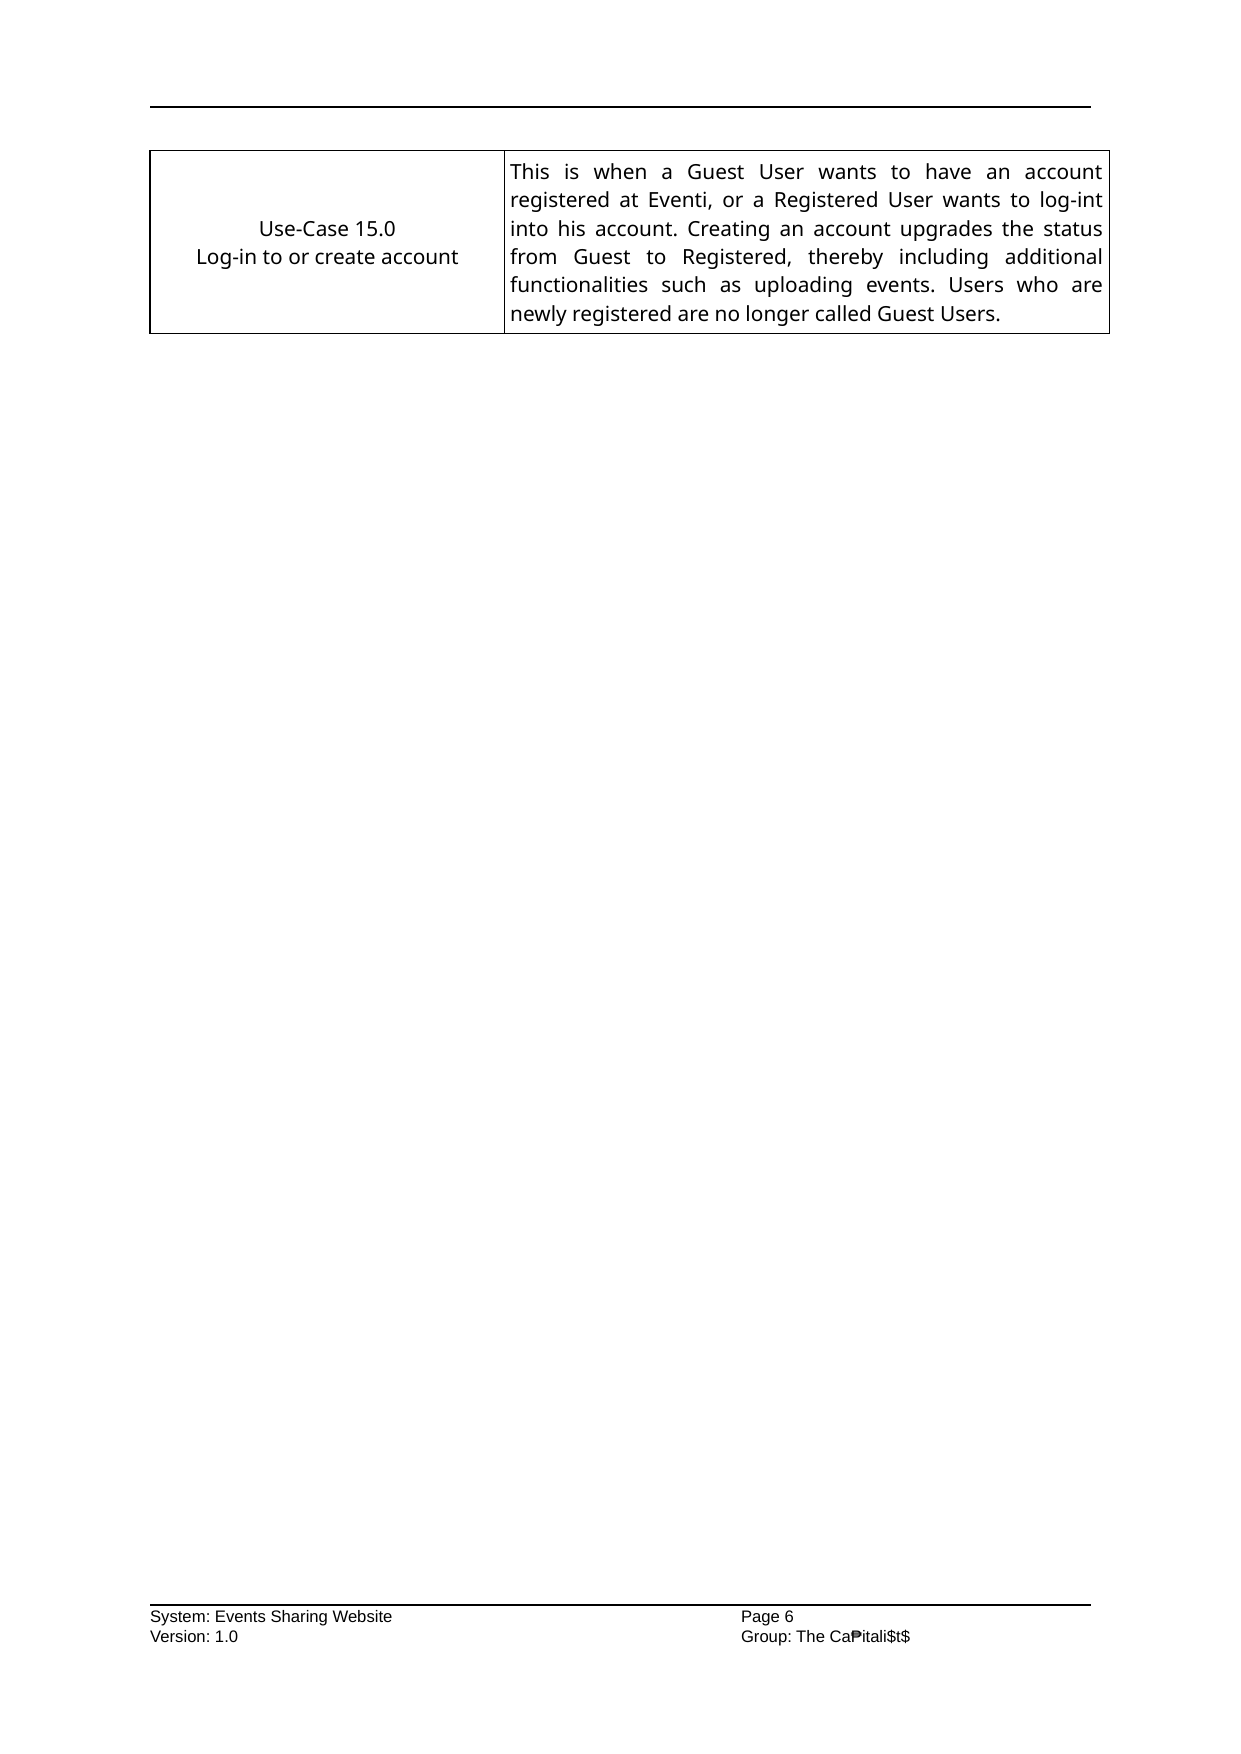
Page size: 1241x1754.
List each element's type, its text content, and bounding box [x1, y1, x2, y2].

table_cell This is when a Guest User wants to have an account registered at Eventi, or a Registered User wants to log-int into his account. Creating an account upgrades the status from Guest to Registered, thereby including additional functionalities such as uploading events. Users who are newly registered are no longer called Guest Users. [505, 151, 1109, 333]
table_cell Use-Case 15.0 Log-in to or create account [151, 151, 504, 333]
